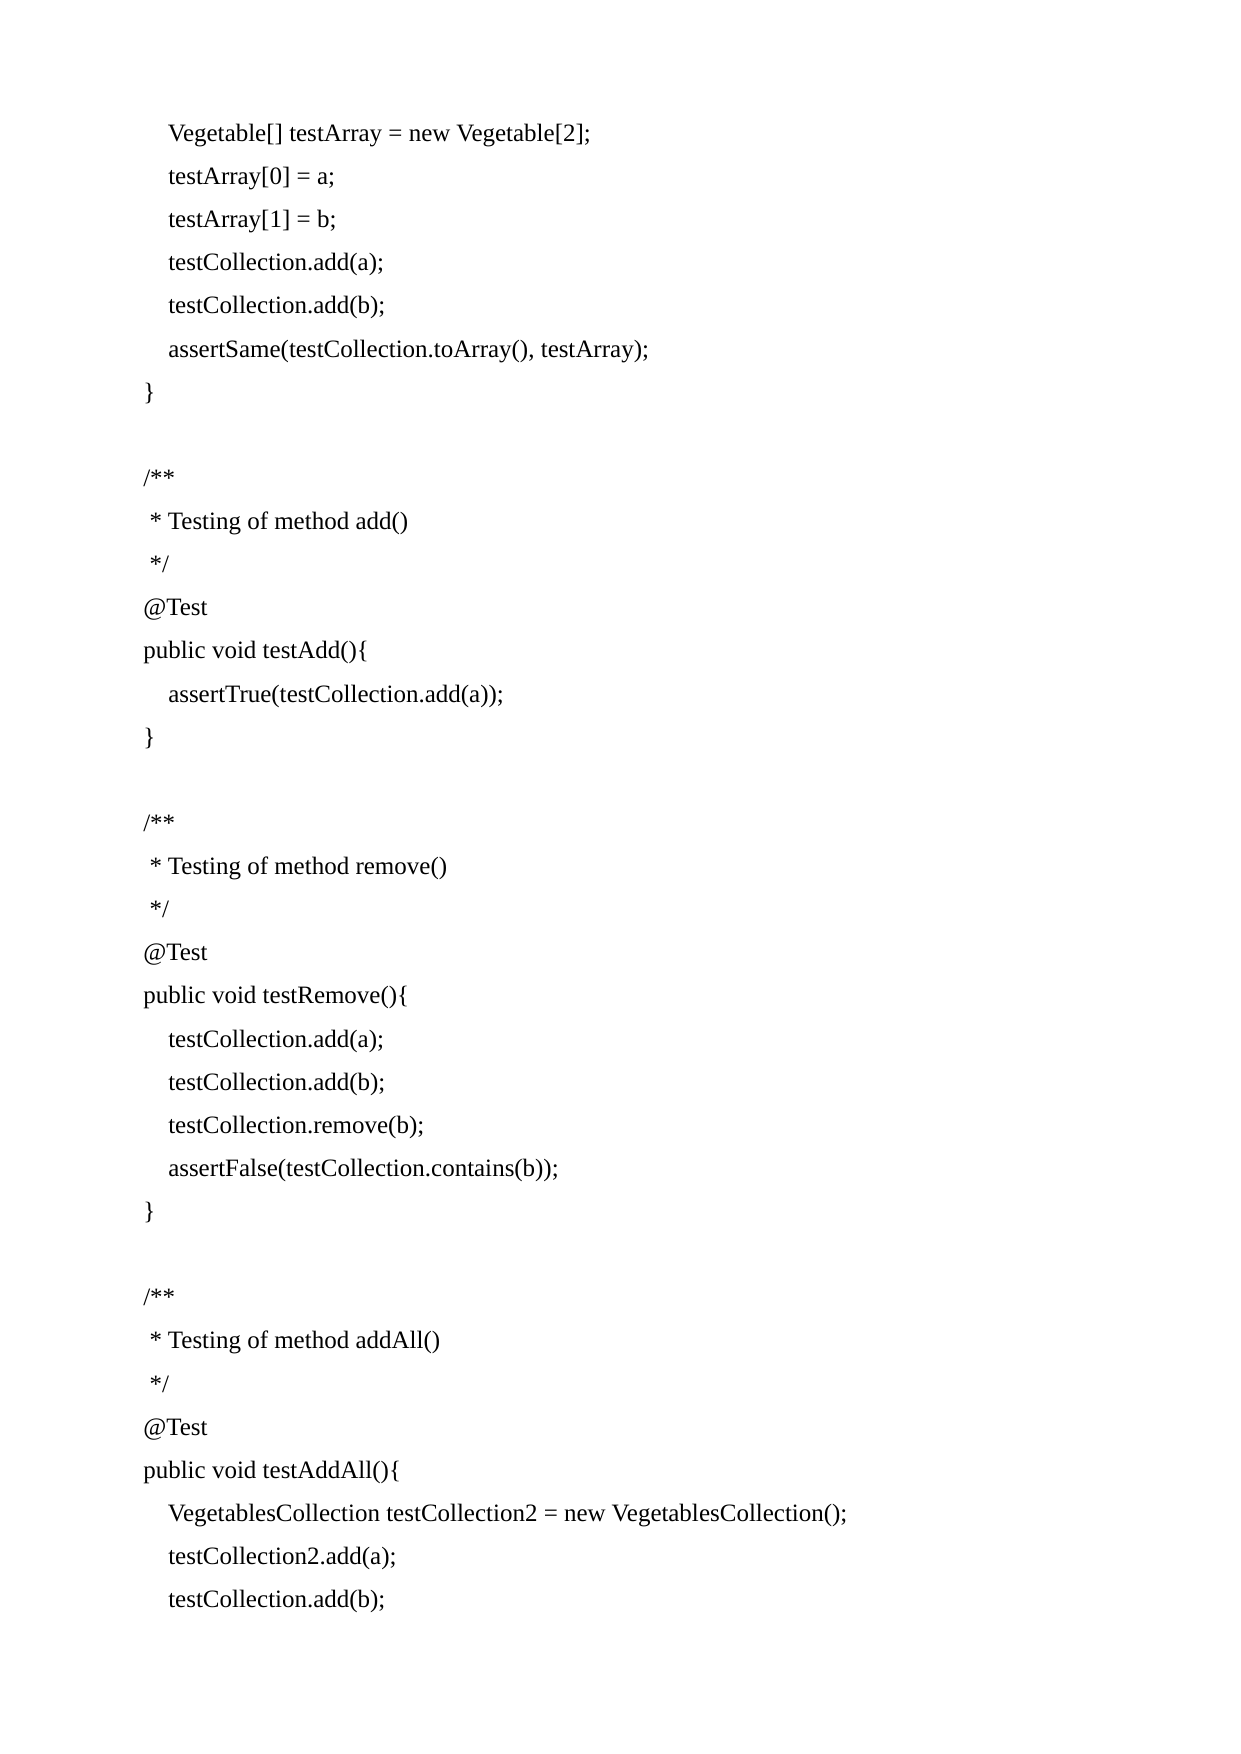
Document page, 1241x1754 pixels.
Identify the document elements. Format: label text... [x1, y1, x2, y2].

text public void testAdd(){ [118, 636, 1122, 664]
text /** [118, 463, 1122, 492]
text * Testing of method addAll() [118, 1326, 1122, 1354]
text } [118, 722, 1122, 751]
text @Test [118, 937, 1122, 966]
text testCollection.add(a); [118, 1024, 1122, 1052]
text } [118, 377, 1122, 406]
text testCollection.add(b); [118, 1584, 1122, 1613]
text @Test [118, 1412, 1122, 1441]
text testArray[1] = b; [118, 204, 1122, 233]
text assertTrue(testCollection.add(a)); [118, 679, 1122, 707]
text assertFalse(testCollection.contains(b)); [118, 1153, 1122, 1182]
text public void testAddAll(){ [118, 1455, 1122, 1484]
text } [118, 1196, 1122, 1225]
text testCollection.add(a); [118, 247, 1122, 276]
text VegetablesCollection testCollection2 = new VegetablesCollection(); [118, 1498, 1122, 1527]
text assertSame(testCollection.toArray(), testArray); [118, 334, 1122, 362]
text testCollection.remove(b); [118, 1110, 1122, 1139]
text /** [118, 808, 1122, 837]
text */ [118, 894, 1122, 923]
text public void testRemove(){ [118, 981, 1122, 1009]
text */ [118, 1369, 1122, 1397]
text testCollection.add(b); [118, 1067, 1122, 1096]
text Vegetable[] testArray = new Vegetable[2]; [118, 118, 1122, 147]
text */ [118, 549, 1122, 578]
text * Testing of method remove() [118, 851, 1122, 880]
text testCollection.add(b); [118, 291, 1122, 319]
text testCollection2.add(a); [118, 1541, 1122, 1570]
text * Testing of method add() [118, 506, 1122, 535]
text testArray[0] = a; [118, 161, 1122, 190]
text @Test [118, 592, 1122, 621]
text /** [118, 1282, 1122, 1311]
